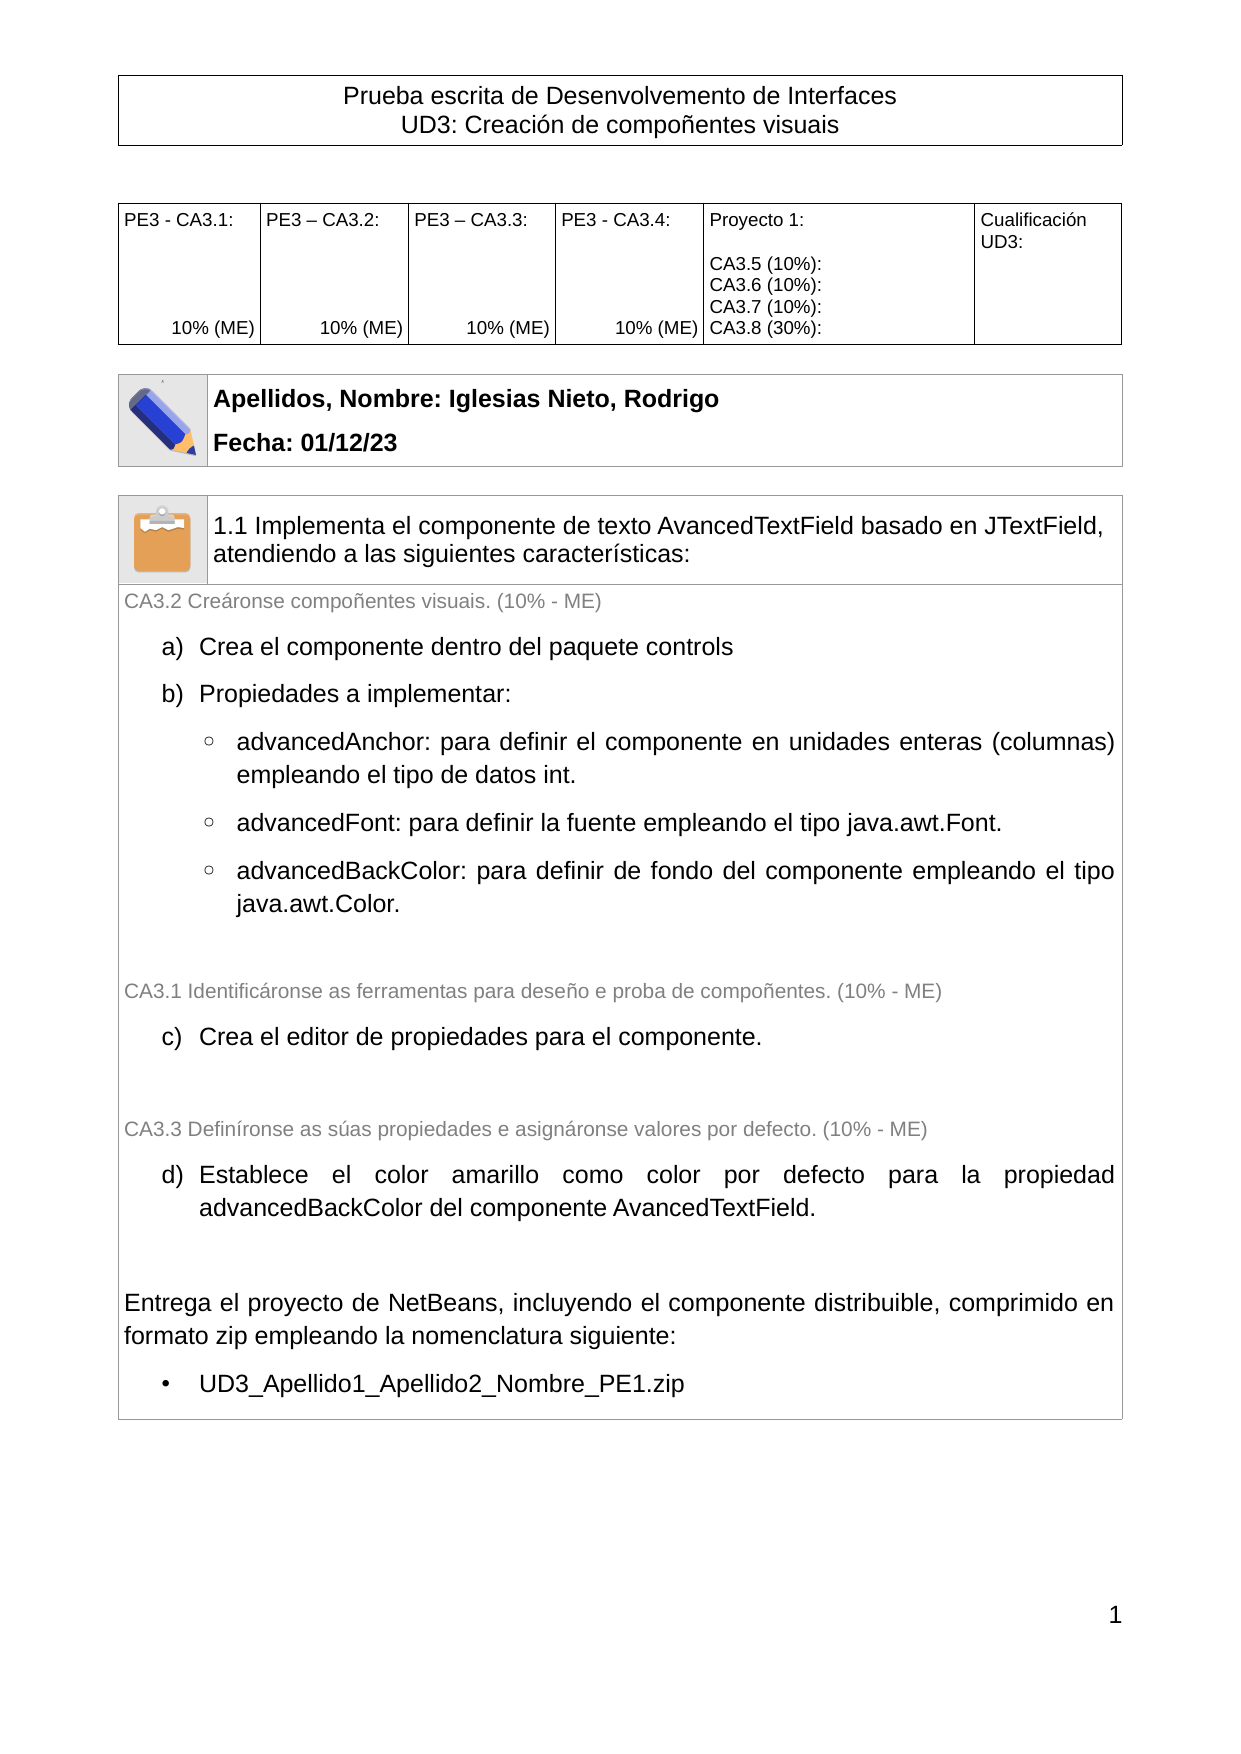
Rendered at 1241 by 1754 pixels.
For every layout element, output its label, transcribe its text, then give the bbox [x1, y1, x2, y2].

table_header PE3 - CA3.4: 10% (ME) [556, 204, 703, 344]
table_header [119, 496, 207, 583]
table_header PE3 - CA3.1: 10% (ME) [119, 204, 260, 344]
table_cell CA3.2 Creáronse compoñentes visuais. (10% - ME) Crea el componente dentro del paquete controls Propiedades a implementar: advancedAnchor: para definir el componente en unidades enteras (columnas) empleando el tipo de datos int. advancedFont: para definir la fuente empleando el tipo java.awt.Font. advancedBackColor: para definir de fondo del componente empleando el tipo java.awt.Color. CA3.1 Identificáronse as ferramentas para deseño e proba de compoñentes. (10% - ME) Crea el editor de propiedades para el componente. CA3.3 Definíronse as súas propiedades e asignáronse valores por defecto. (10% - ME) Establece el color amarillo como color por defecto para la propiedad advancedBackColor del componente AvancedTextField. Entrega el proyecto de NetBeans, incluyendo el componente distribuible, comprimido en formato zip empleando la nomenclatura siguiente: UD3_Apellido1_Apellido2_Nombre_PE1.zip [119, 585, 1122, 1418]
table_header Apellidos, Nombre: Iglesias Nieto, Rodrigo Fecha: 01/12/23 [208, 375, 1122, 466]
table_header 1.1 Implementa el componente de texto AvancedTextField basado en JTextField, atendiendo a las siguientes características: [208, 496, 1122, 583]
table_header [119, 375, 207, 466]
table_header PE3 – CA3.3: 10% (ME) [409, 204, 555, 344]
table_header Proyecto 1: CA3.5 (10%): CA3.6 (10%): CA3.7 (10%): CA3.8 (30%): [704, 204, 974, 344]
table_header PE3 – CA3.2: 10% (ME) [261, 204, 408, 344]
table_header Cualificación UD3: [975, 204, 1121, 344]
